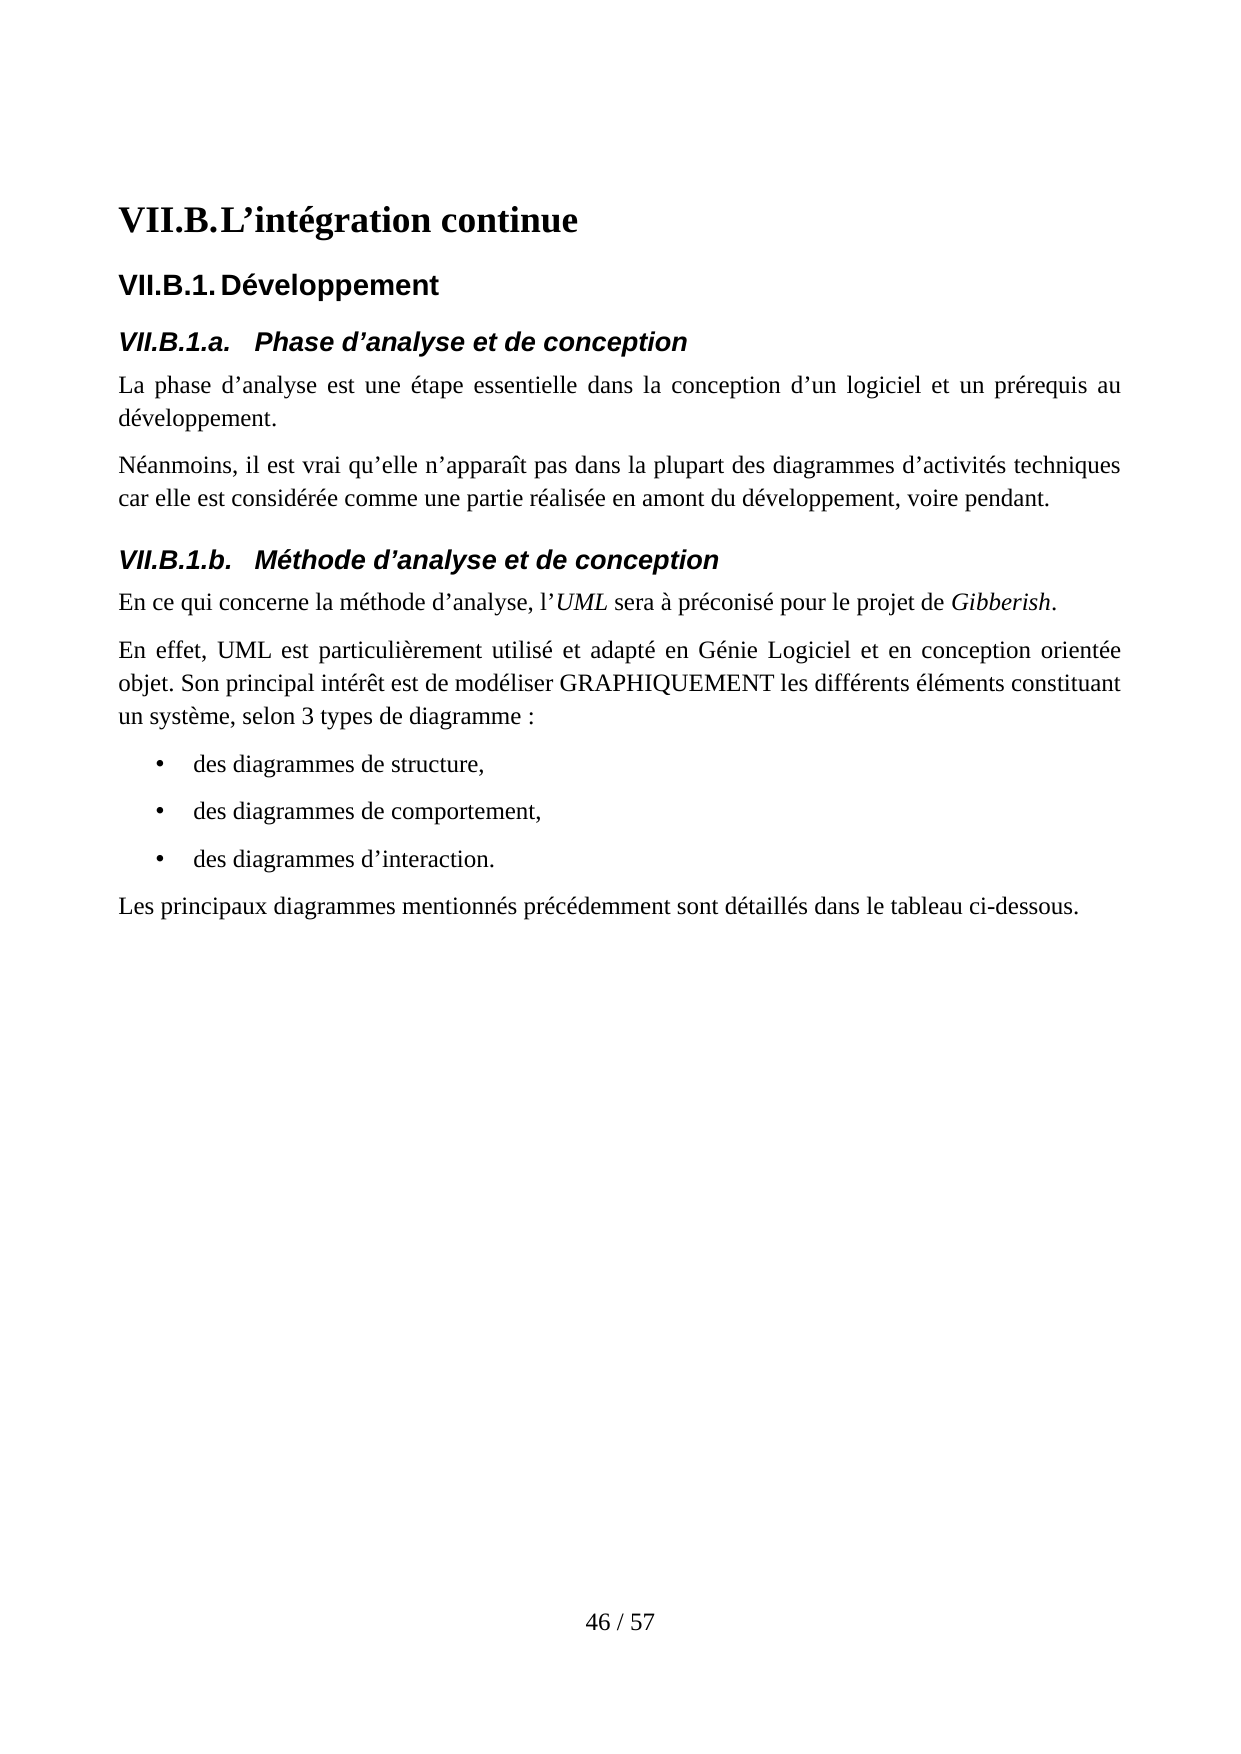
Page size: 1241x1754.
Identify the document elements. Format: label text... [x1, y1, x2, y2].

list des diagrammes d’interaction. [156, 844, 1122, 873]
subtitle L’intégration continue [118, 197, 1122, 240]
subtitle Méthode d’analyse et de conception [118, 544, 1122, 575]
subtitle Phase d’analyse et de conception [118, 326, 1122, 357]
text En effet, UML est particulièrement utilisé et adapté en Génie Logiciel et en conception orientée objet. Son principal intérêt est de modéliser GRAPHIQUEMENT les différents éléments constituant un système, selon 3 types de diagramme : [118, 635, 1122, 730]
text La phase d’analyse est une étape essentielle dans la conception d’un logiciel et un prérequis au développement. [118, 370, 1122, 432]
text Les principaux diagrammes mentionnés précédemment sont détaillés dans le tableau ci-dessous. [118, 891, 1122, 920]
text En ce qui concerne la méthode d’analyse, l’UML sera à préconisé pour le projet de Gibberish. [118, 587, 1122, 616]
list des diagrammes de structure, [156, 749, 1122, 777]
subtitle Développement [118, 267, 1122, 301]
list des diagrammes de comportement, [156, 796, 1122, 825]
text Néanmoins, il est vrai qu’elle n’apparaît pas dans la plupart des diagrammes d’activités techniques car elle est considérée comme une partie réalisée en amont du développement, voire pendant. [118, 451, 1122, 512]
